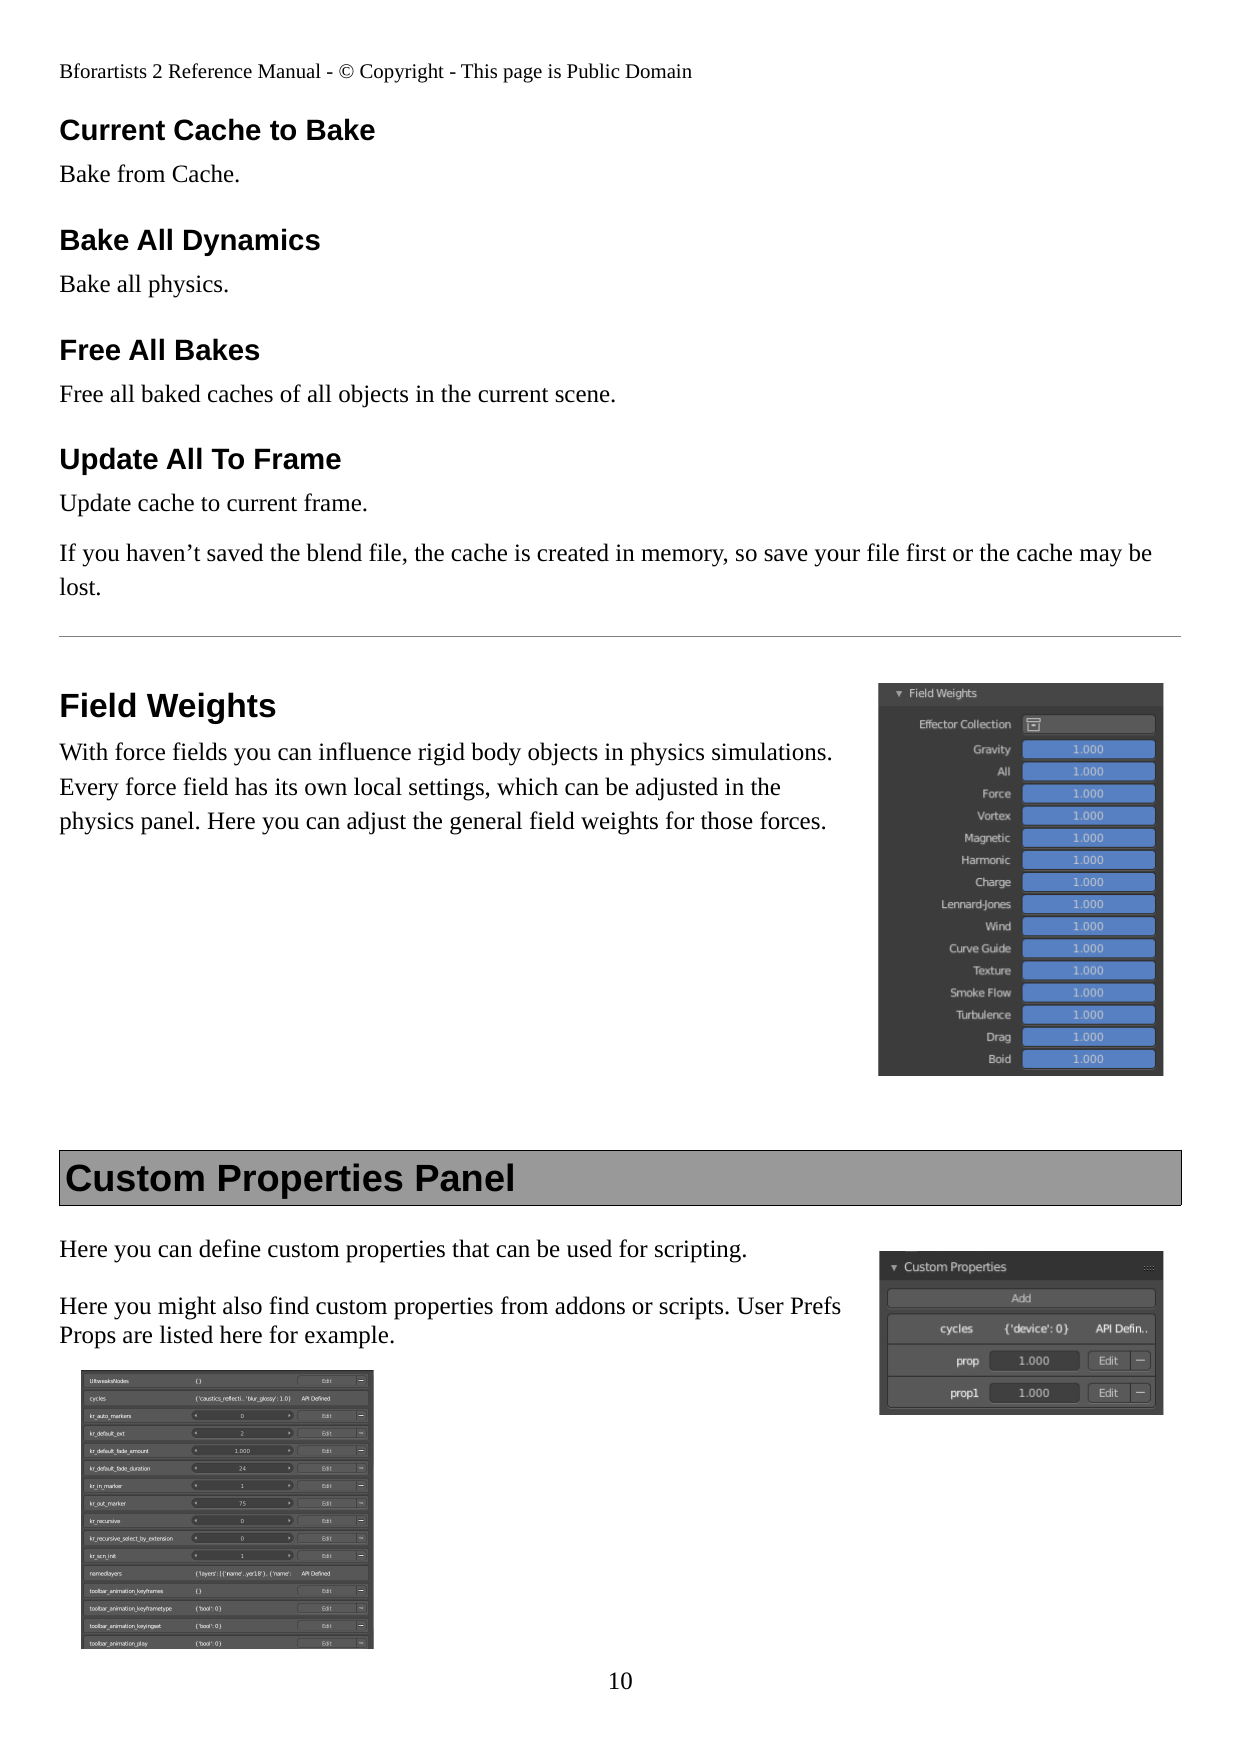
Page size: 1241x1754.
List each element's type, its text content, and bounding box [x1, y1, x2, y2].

text Bake from Cache. [59, 159, 1181, 188]
picture [81, 1370, 374, 1649]
picture [878, 683, 1164, 1076]
subtitle Free All Bakes [59, 332, 1181, 366]
subtitle Field Weights [59, 686, 878, 725]
subtitle [1164, 686, 1181, 725]
subtitle Current Cache to Bake [59, 113, 1181, 146]
text Bake all physics. [59, 269, 1181, 297]
subtitle Update All To Frame [59, 442, 1181, 476]
text If you haven’t saved the blend file, the cache is created in memory, so save your file first or the cache may be lost. [59, 538, 1181, 601]
text Here you can define custom properties that can be used for scripting. [59, 1234, 1181, 1262]
text Update cache to current frame. [59, 488, 1181, 517]
table_header Custom Properties Panel [60, 1151, 1181, 1205]
text With force fields you can influence rigid body objects in physics simulations. Every force field has its own local settings, which can be adjusted in the physics panel. Here you can adjust the general field weights for those forces. [59, 737, 878, 835]
text Here you might also find custom properties from addons or scripts. User Prefs Props are listed here for example. [59, 1291, 879, 1349]
subtitle Bake All Dynamics [59, 222, 1181, 256]
text Free all baked caches of all objects in the current scene. [59, 379, 1181, 407]
picture [879, 1251, 1164, 1415]
